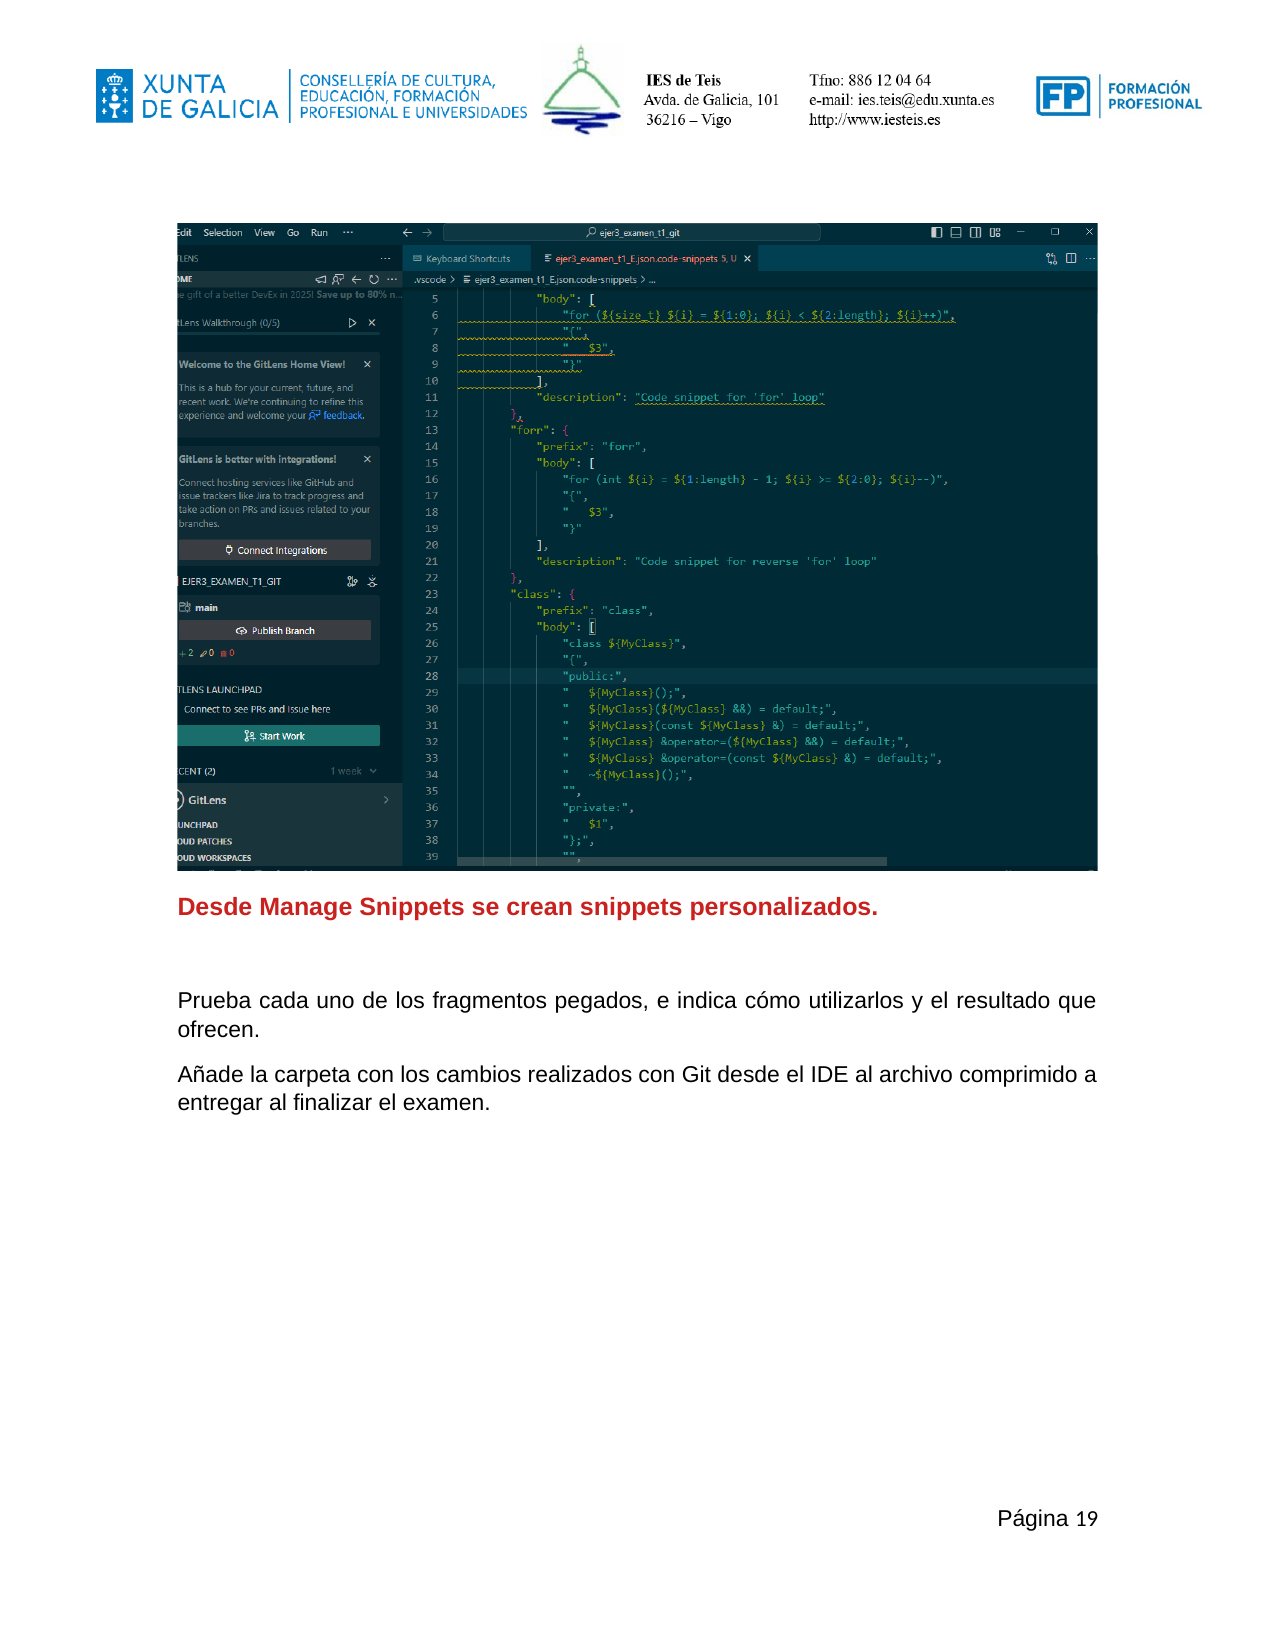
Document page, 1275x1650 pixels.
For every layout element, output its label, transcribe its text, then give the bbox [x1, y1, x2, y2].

picture [590, 619, 595, 634]
picture [86, 35, 1215, 144]
text Prueba cada uno de los fragmentos pegados, e indica cómo utilizarlos y el resultado que ofrecen. [177, 987, 1098, 1042]
picture [177, 246, 1098, 871]
text Añade la carpeta con los cambios realizados con Git desde el IDE al archivo comprimido a entregar al finalizar el examen. [177, 1061, 1098, 1116]
picture [994, 229, 1000, 236]
picture [458, 669, 1098, 683]
text Desde Manage Snippets se crean snippets personalizados. [177, 871, 1098, 921]
picture [444, 223, 820, 240]
picture [714, 722, 721, 728]
